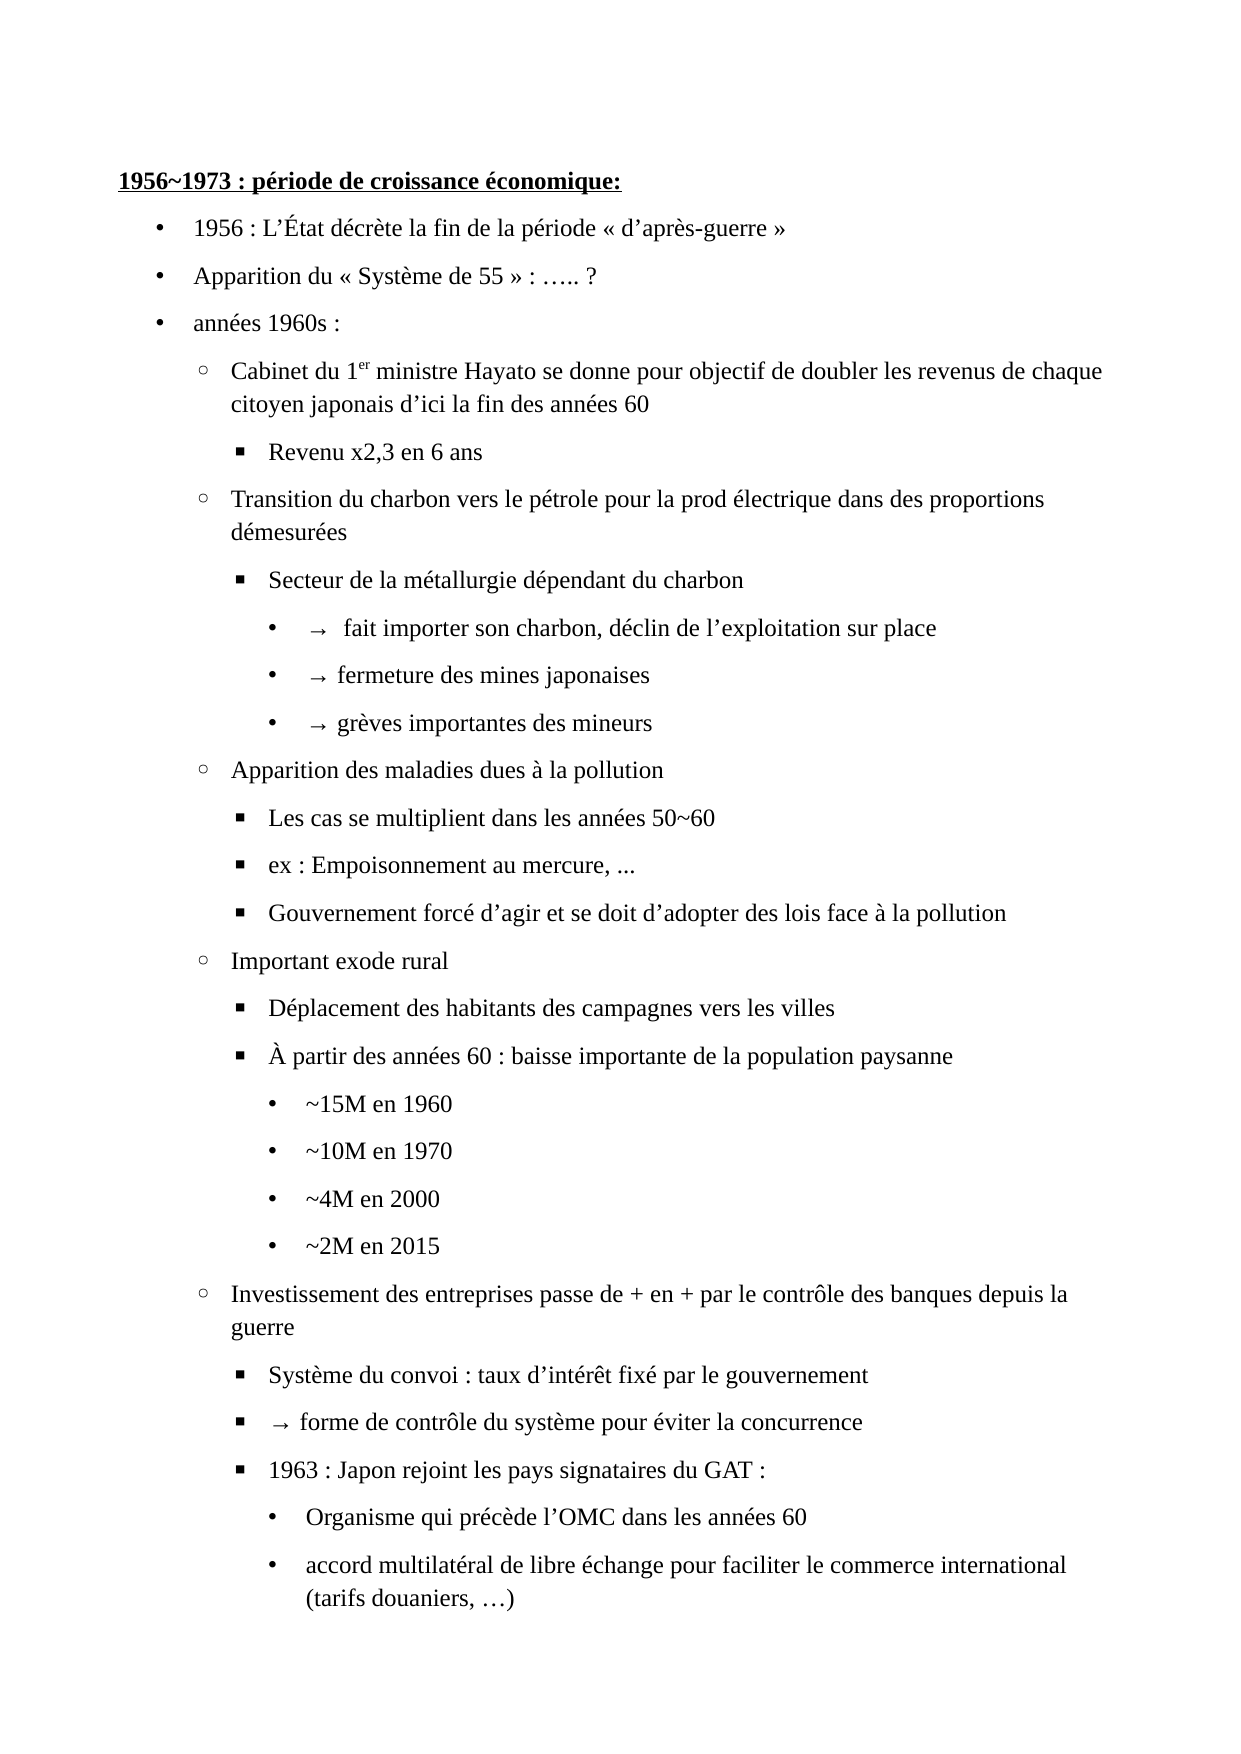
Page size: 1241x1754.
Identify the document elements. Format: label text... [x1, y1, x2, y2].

list accord multilatéral de libre échange pour faciliter le commerce international (tarifs douaniers, …) [268, 1550, 1122, 1612]
list Les cas se multiplient dans les années 50~60 [231, 803, 1122, 832]
list années 1960s : [156, 308, 1122, 337]
text 1956~1973 : période de croissance économique: [118, 166, 1122, 194]
list 1956 : L’État décrète la fin de la période « d’après-guerre » [156, 213, 1122, 242]
list 1963 : Japon rejoint les pays signataires du GAT : [231, 1455, 1122, 1484]
list Organisme qui précède l’OMC dans les années 60 [268, 1502, 1122, 1531]
list À partir des années 60 : baisse importante de la population paysanne [231, 1041, 1122, 1070]
list Système du convoi : taux d’intérêt fixé par le gouvernement [231, 1360, 1122, 1388]
list Revenu x2,3 en 6 ans [231, 437, 1122, 466]
list ~2M en 2015 [268, 1231, 1122, 1260]
list Investissement des entreprises passe de + en + par le contrôle des banques depuis la guerre [193, 1279, 1122, 1341]
list ex : Empoisonnement au mercure, ... [231, 851, 1122, 879]
list Apparition des maladies dues à la pollution [193, 755, 1122, 784]
list → grèves importantes des mineurs [268, 708, 1122, 737]
list ~10M en 1970 [268, 1136, 1122, 1165]
list Déplacement des habitants des campagnes vers les villes [231, 993, 1122, 1022]
list Important exode rural [193, 946, 1122, 974]
list → fermeture des mines japonaises [268, 660, 1122, 689]
list ~4M en 2000 [268, 1184, 1122, 1213]
list Transition du charbon vers le pétrole pour la prod électrique dans des proportions démesurées [193, 484, 1122, 546]
list → fait importer son charbon, déclin de l’exploitation sur place [268, 613, 1122, 641]
list Secteur de la métallurgie dépendant du charbon [231, 565, 1122, 594]
list Cabinet du 1er ministre Hayato se donne pour objectif de doubler les revenus de chaque citoyen japonais d’ici la fin des années 60 [193, 356, 1122, 418]
list → forme de contrôle du système pour éviter la concurrence [231, 1407, 1122, 1436]
list Gouvernement forcé d’agir et se doit d’adopter des lois face à la pollution [231, 898, 1122, 927]
list ~15M en 1960 [268, 1089, 1122, 1117]
list Apparition du « Système de 55 » : ….. ? [156, 261, 1122, 290]
